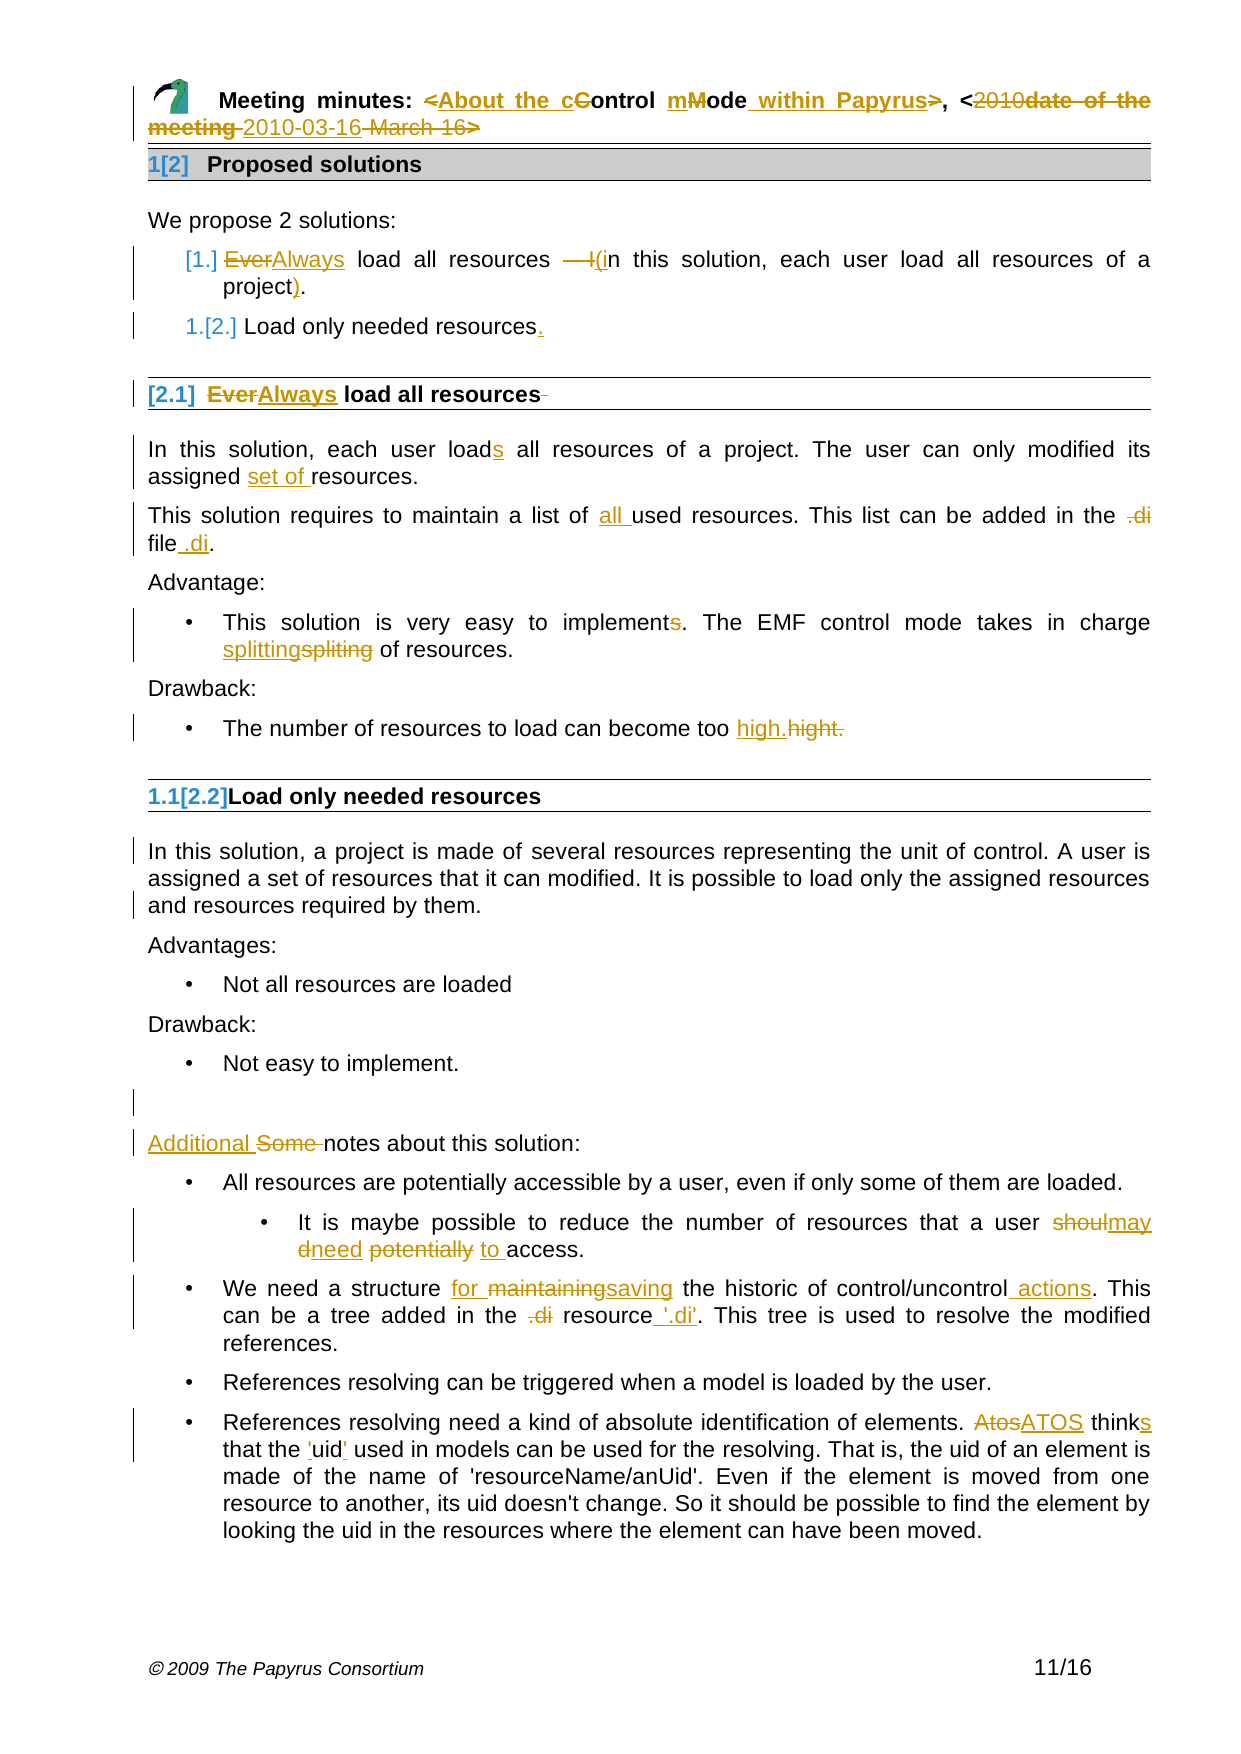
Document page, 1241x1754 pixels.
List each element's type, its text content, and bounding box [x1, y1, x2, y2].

text This solution requires to maintain a list of all used resources. This list can be added in the file .di. [148, 502, 1151, 556]
text Advantage: [148, 568, 1151, 596]
subtitle Load only needed resources [148, 780, 1151, 811]
list The number of resources to load can become too high. [185, 714, 1151, 741]
picture [153, 79, 189, 114]
text Advantages: [148, 931, 1151, 958]
list All resources are potentially accessible by a user, even if only some of them are loaded. [185, 1168, 1151, 1196]
subtitle Always load all resources [148, 378, 1151, 409]
list Not all resources are loaded [185, 971, 1151, 998]
list Always load all resources (in this solution, each user load all resources of a project). [185, 246, 1151, 300]
text Drawback: [148, 675, 1151, 702]
text In this solution, a project is made of several resources representing the unit of control. A user is assigned a set of resources that it can modified. It is possible to load only the assigned resources and resources required by them. [148, 837, 1151, 918]
text Additional notes about this solution: [148, 1089, 1151, 1156]
subtitle Proposed solutions [148, 149, 1151, 180]
text In this solution, each user loads all resources of a project. The user can only modified its assigned set of resources. [148, 435, 1151, 489]
list References resolving can be triggered when a model is loaded by the user. [185, 1368, 1151, 1396]
list This solution is very easy to implement. The EMF control mode takes in charge splitting of resources. [185, 608, 1151, 662]
list Not easy to implement. [185, 1050, 1151, 1077]
text We propose 2 solutions: [148, 206, 1151, 233]
text Drawback: [148, 1010, 1151, 1037]
list Load only needed resources. [185, 312, 1151, 339]
list It is maybe possible to reduce the number of resources that a user may need to access. [260, 1208, 1151, 1262]
list We need a structure for saving the historic of control/uncontrol actions. This can be a tree added in the resource '.di'. This tree is used to resolve the modified references. [185, 1275, 1151, 1356]
list References resolving need a kind of absolute identification of elements. ATOS thinks that the 'uid' used in models can be used for the resolving. That is, the uid of an element is made of the name of 'resourceName/anUid'. Even if the element is moved from one resource to another, its uid doesn't change. So it should be possible to find the element by looking the uid in the resources where the element can have been moved. [185, 1408, 1151, 1543]
